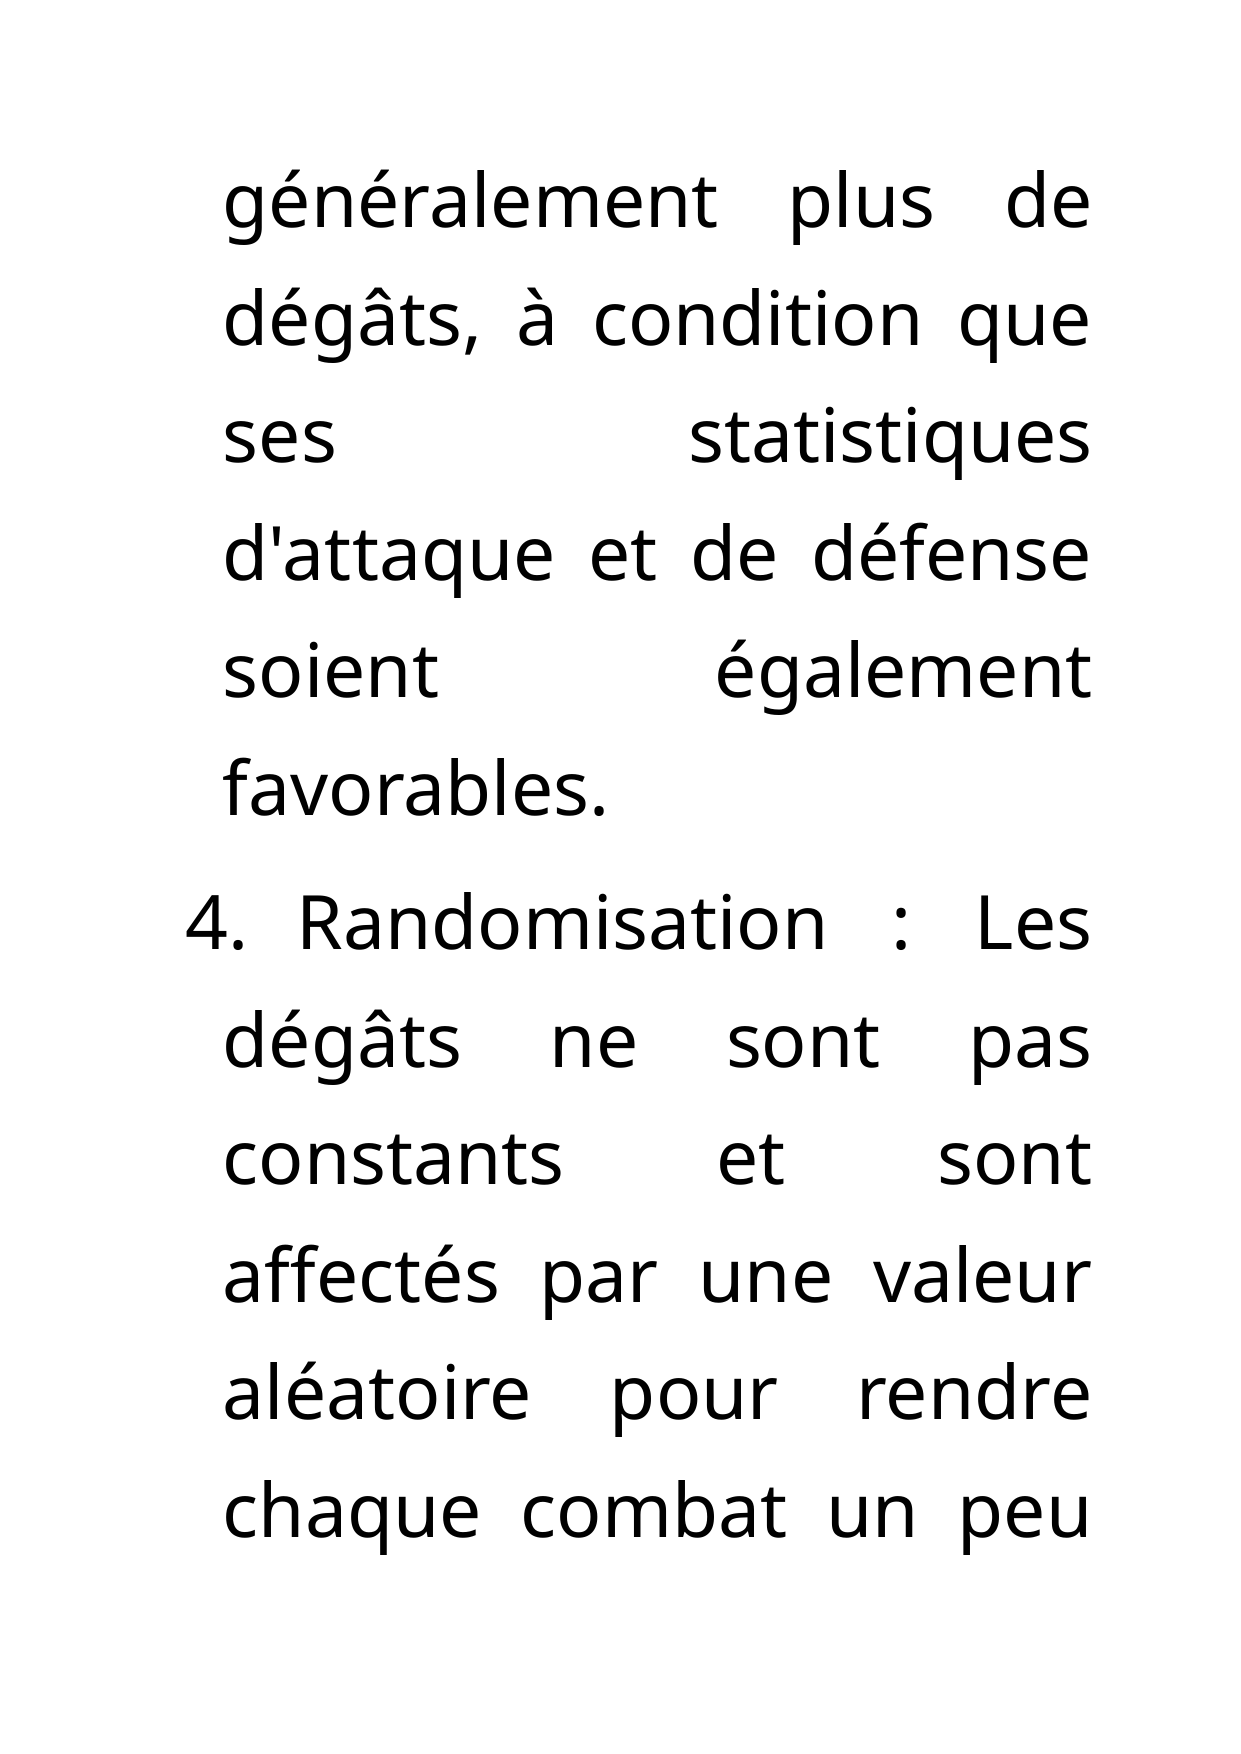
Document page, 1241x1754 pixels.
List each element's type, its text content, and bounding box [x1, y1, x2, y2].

list généralement plus de dégâts, à condition que ses statistiques d'attaque et de défense soient également favorables. [185, 148, 1093, 837]
list Randomisation : Les dégâts ne sont pas constants et sont affectés par une valeur aléatoire pour rendre chaque combat un peu [185, 869, 1093, 1559]
